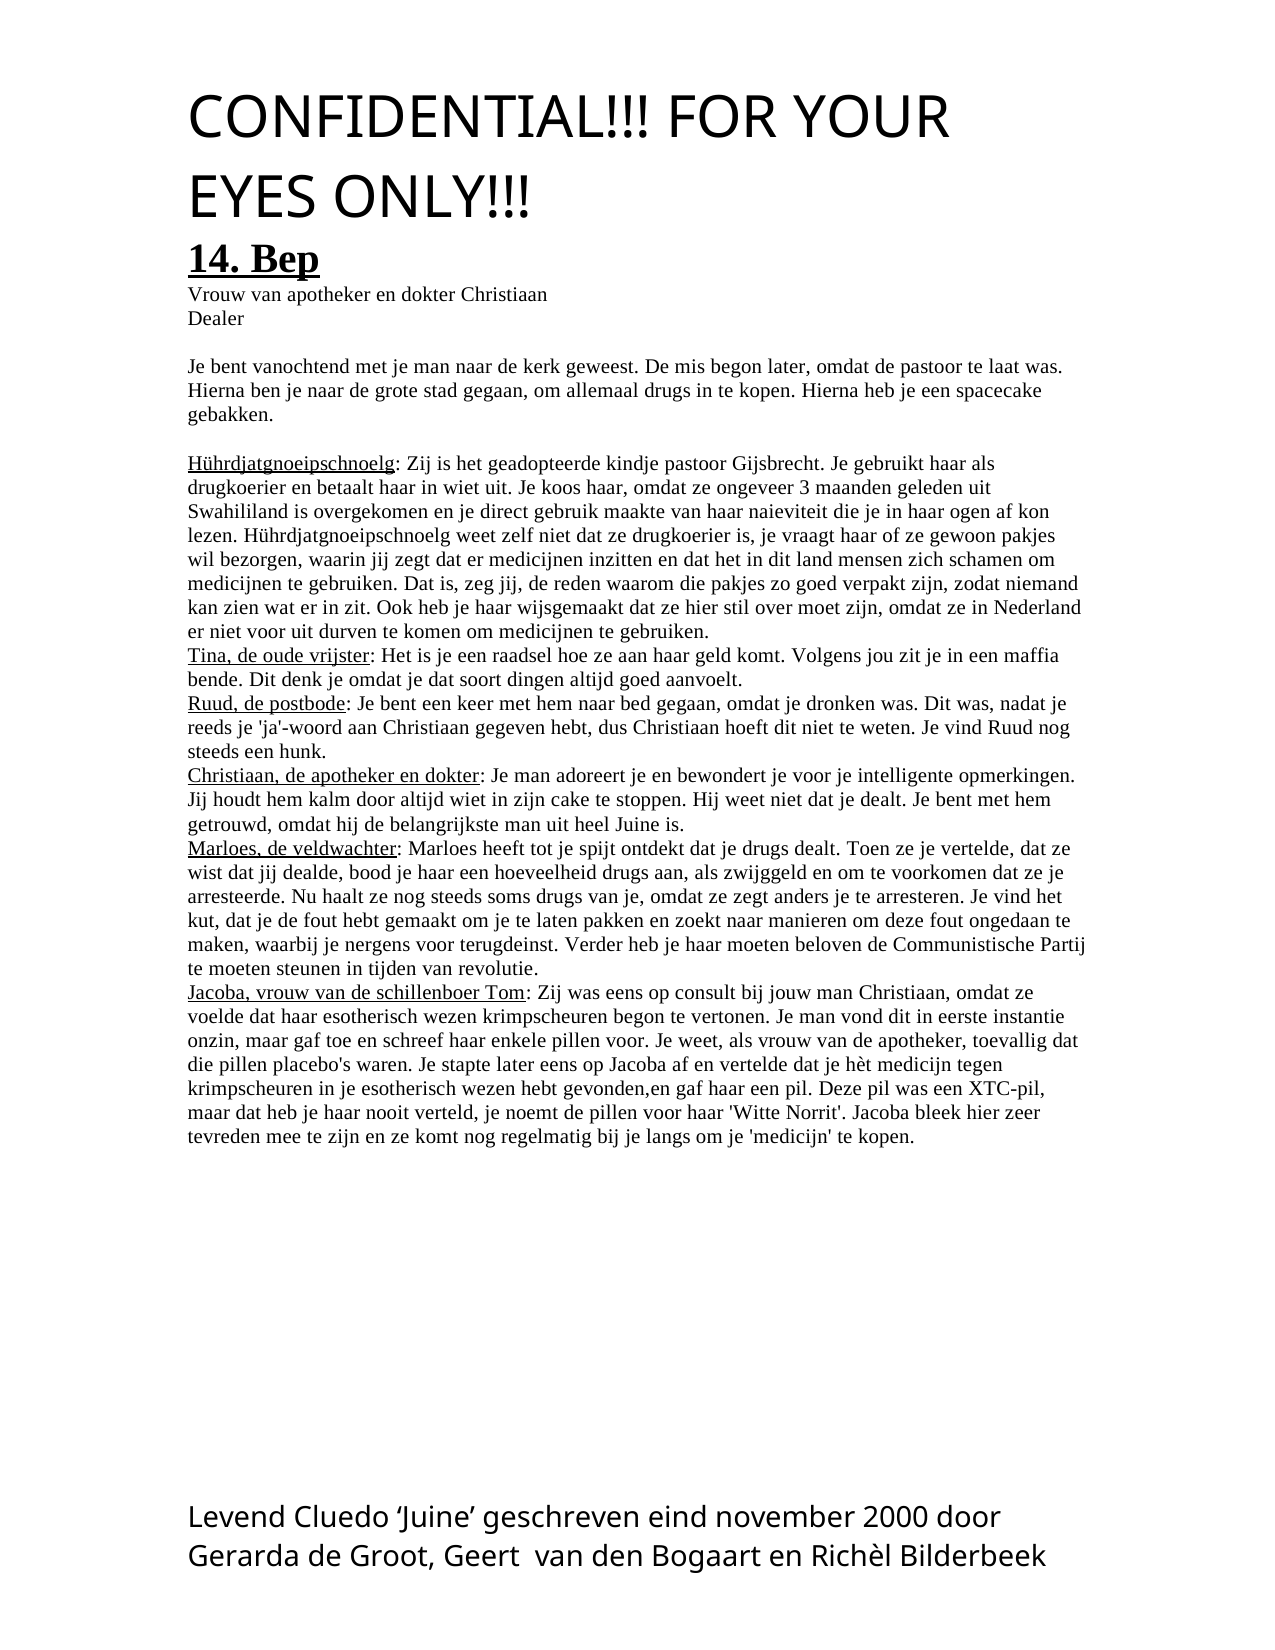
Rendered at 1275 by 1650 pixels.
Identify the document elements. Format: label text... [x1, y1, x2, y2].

text Vrouw van apotheker en dokter Christiaan [187, 282, 1087, 306]
text Tina, de oude vrijster: Het is je een raadsel hoe ze aan haar geld komt. Volgens jou zit je in een maffia bende. Dit denk je omdat je dat soort dingen altijd goed aanvoelt. [187, 643, 1087, 691]
text Je bent vanochtend met je man naar de kerk geweest. De mis begon later, omdat de pastoor te laat was. Hierna ben je naar de grote stad gegaan, om allemaal drugs in te kopen. Hierna heb je een spacecake gebakken. [187, 354, 1087, 426]
text Dealer [187, 306, 1087, 330]
text Hührdjatgnoeipschnoelg: Zij is het geadopteerde kindje pastoor Gijsbrecht. Je gebruikt haar als drugkoerier en betaalt haar in wiet uit. Je koos haar, omdat ze ongeveer 3 maanden geleden uit Swahililand is overgekomen en je direct gebruik maakte van haar naieviteit die je in haar ogen af kon lezen. Hührdjatgnoeipschnoelg weet zelf niet dat ze drugkoerier is, je vraagt haar of ze gewoon pakjes wil bezorgen, waarin jij zegt dat er medicijnen inzitten en dat het in dit land mensen zich schamen om medicijnen te gebruiken. Dat is, zeg jij, de reden waarom die pakjes zo goed verpakt zijn, zodat niemand kan zien wat er in zit. Ook heb je haar wijsgemaakt dat ze hier stil over moet zijn, omdat ze in Nederland er niet voor uit durven te komen om medicijnen te gebruiken. [187, 450, 1087, 643]
text Marloes, de veldwachter: Marloes heeft tot je spijt ontdekt dat je drugs dealt. Toen ze je vertelde, dat ze wist dat jij dealde, bood je haar een hoeveelheid drugs aan, als zwijggeld en om te voorkomen dat ze je arresteerde. Nu haalt ze nog steeds soms drugs van je, omdat ze zegt anders je te arresteren. Je vind het kut, dat je de fout hebt gemaakt om je te laten pakken en zoekt naar manieren om deze fout ongedaan te maken, waarbij je nergens voor terugdeinst. Verder heb je haar moeten beloven de Communistische Partij te moeten steunen in tijden van revolutie. [187, 835, 1087, 980]
text 14. Bep [187, 234, 1087, 282]
text Christiaan, de apotheker en dokter: Je man adoreert je en bewondert je voor je intelligente opmerkingen. Jij houdt hem kalm door altijd wiet in zijn cake te stoppen. Hij weet niet dat je dealt. Je bent met hem getrouwd, omdat hij de belangrijkste man uit heel Juine is. [187, 763, 1087, 835]
text Jacoba, vrouw van de schillenboer Tom: Zij was eens op consult bij jouw man Christiaan, omdat ze voelde dat haar esotherisch wezen krimpscheuren begon te vertonen. Je man vond dit in eerste instantie onzin, maar gaf toe en schreef haar enkele pillen voor. Je weet, als vrouw van de apotheker, toevallig dat die pillen placebo's waren. Je stapte later eens op Jacoba af en vertelde dat je hèt medicijn tegen krimpscheuren in je esotherisch wezen hebt gevonden,en gaf haar een pil. Deze pil was een XTC-pil, maar dat heb je haar nooit verteld, je noemt de pillen voor haar 'Witte Norrit'. Jacoba bleek hier zeer tevreden mee te zijn en ze komt nog regelmatig bij je langs om je 'medicijn' te kopen. [187, 980, 1087, 1148]
text Ruud, de postbode: Je bent een keer met hem naar bed gegaan, omdat je dronken was. Dit was, nadat je reeds je 'ja'-woord aan Christiaan gegeven hebt, dus Christiaan hoeft dit niet te weten. Je vind Ruud nog steeds een hunk. [187, 691, 1087, 763]
